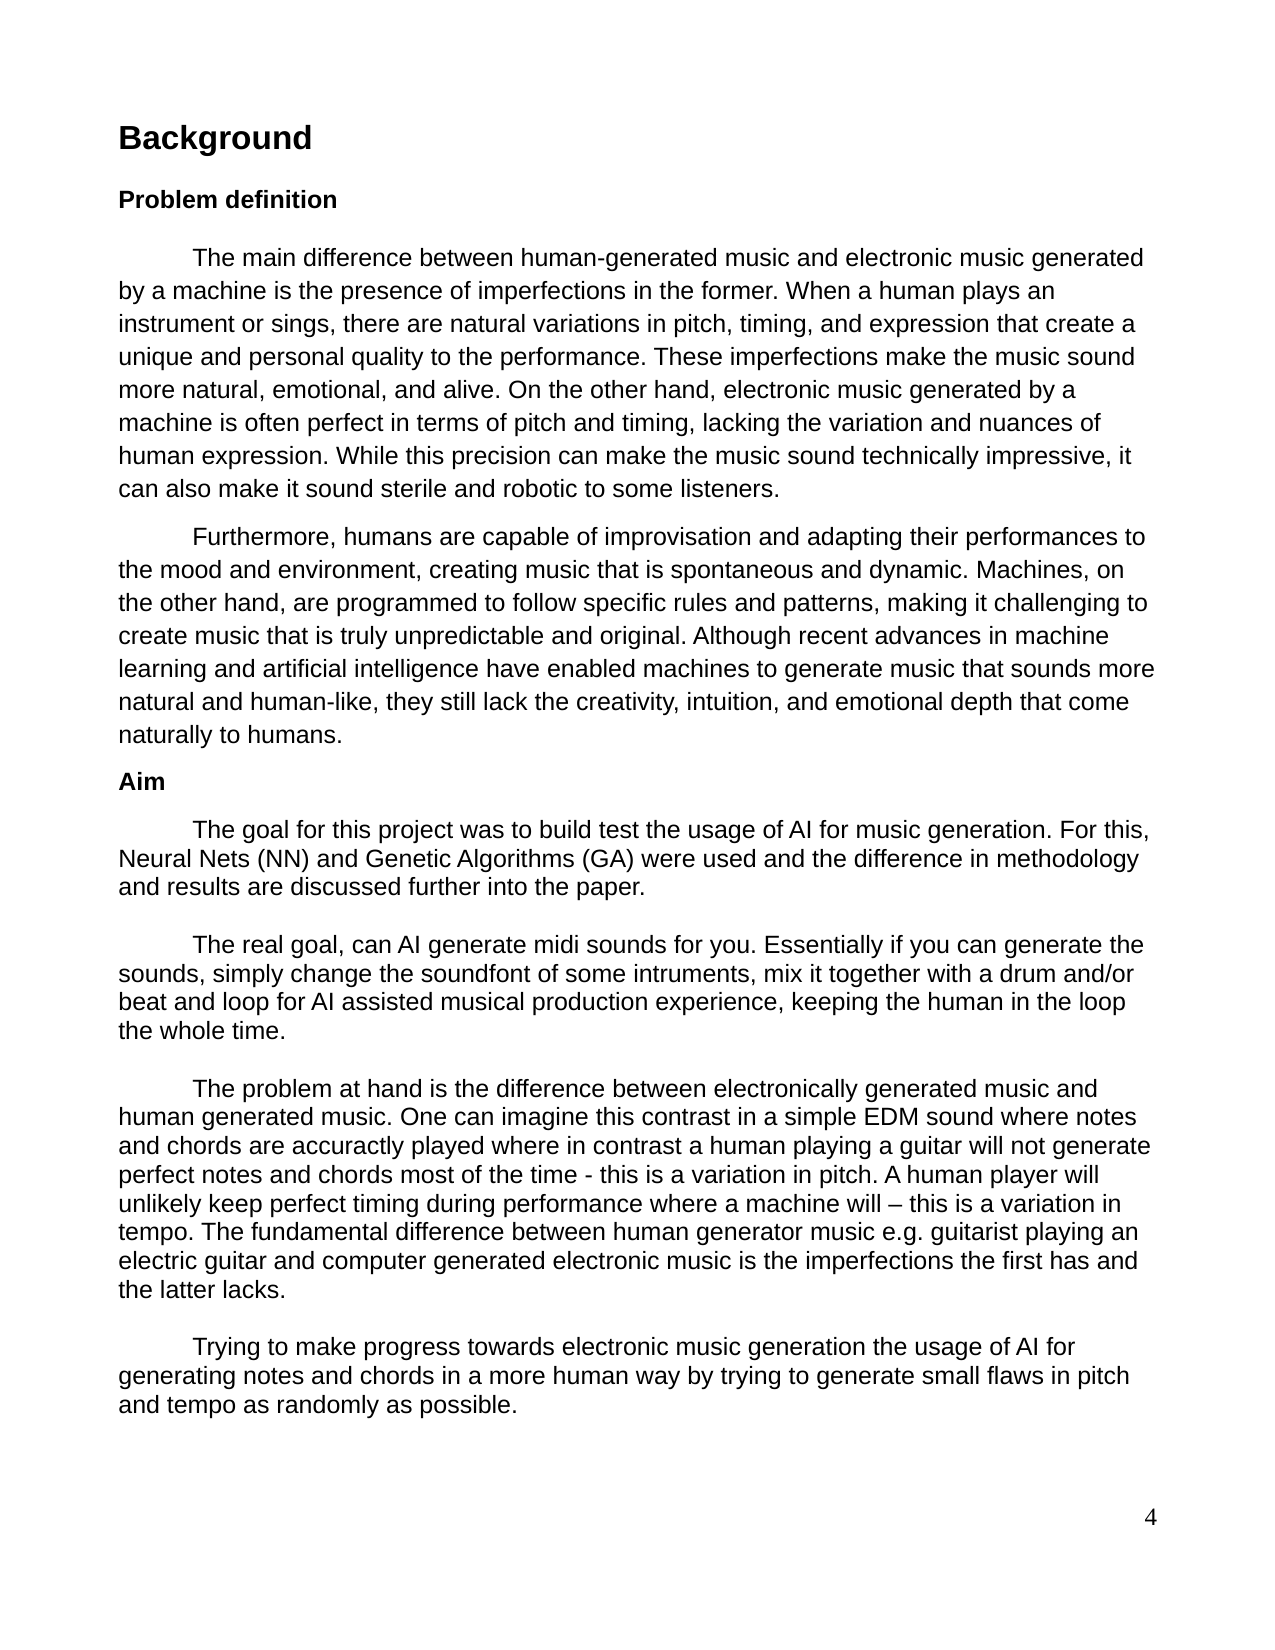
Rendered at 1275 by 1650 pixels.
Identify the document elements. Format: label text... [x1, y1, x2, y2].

text Problem definition [118, 185, 1157, 214]
text The problem at hand is the difference between electronically generated music and human generated music. One can imagine this contrast in a simple EDM sound where notes and chords are accuractly played where in contrast a human playing a guitar will not generate perfect notes and chords most of the time - this is a variation in pitch. A human player will unlikely keep perfect timing during performance where a machine will – this is a variation in tempo. The fundamental difference between human generator music e.g. guitarist playing an electric guitar and computer generated electronic music is the imperfections the first has and the latter lacks. [118, 1074, 1157, 1304]
text Background [118, 118, 1157, 157]
text The real goal, can AI generate midi sounds for you. Essentially if you can generate the sounds, simply change the soundfont of some intruments, mix it together with a drum and/or beat and loop for AI assisted musical production experience, keeping the human in the loop the whole time. [118, 930, 1157, 1045]
text Aim [118, 767, 1157, 796]
text Furthermore, humans are capable of improvisation and adapting their performances to the mood and environment, creating music that is spontaneous and dynamic. Machines, on the other hand, are programmed to follow specific rules and patterns, making it challenging to create music that is truly unpredictable and original. Although recent advances in machine learning and artificial intelligence have enabled machines to generate music that sounds more natural and human-like, they still lack the creativity, intuition, and emotional depth that come naturally to humans. [118, 522, 1157, 748]
text Trying to make progress towards electronic music generation the usage of AI for generating notes and chords in a more human way by trying to generate small flaws in pitch and tempo as randomly as possible. [118, 1332, 1157, 1419]
text The main difference between human-generated music and electronic music generated by a machine is the presence of imperfections in the former. When a human plays an instrument or sings, there are natural variations in pitch, timing, and expression that create a unique and personal quality to the performance. These imperfections make the music sound more natural, emotional, and alive. On the other hand, electronic music generated by a machine is often perfect in terms of pitch and timing, lacking the variation and nuances of human expression. While this precision can make the music sound technically impressive, it can also make it sound sterile and robotic to some listeners. [118, 243, 1157, 503]
text The goal for this project was to build test the usage of AI for music generation. For this, Neural Nets (NN) and Genetic Algorithms (GA) were used and the difference in methodology and results are discussed further into the paper. [118, 815, 1157, 901]
